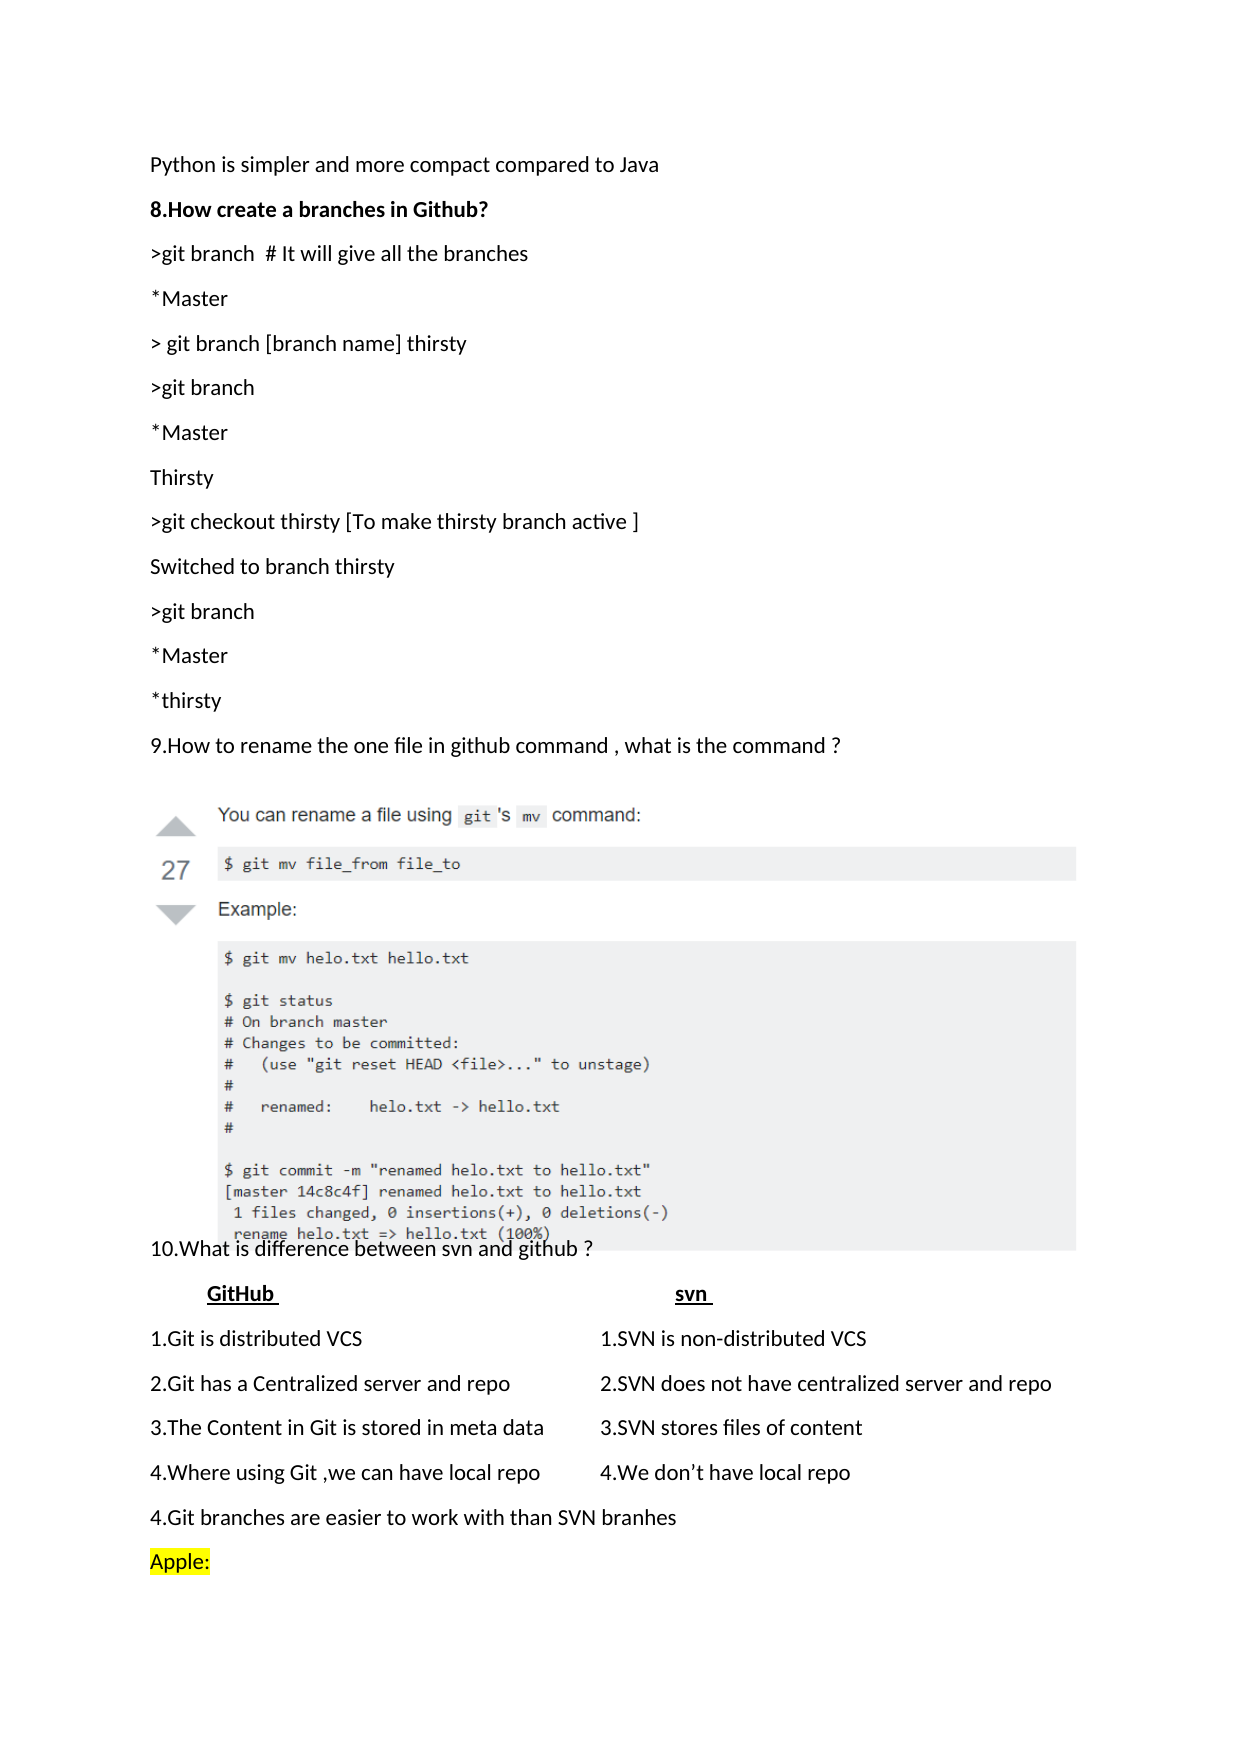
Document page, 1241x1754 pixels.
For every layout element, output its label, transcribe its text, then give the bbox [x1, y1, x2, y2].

text 9.How to rename the one file in github command , what is the command ? [150, 731, 1090, 759]
text 2.Git has a Centralized server and repo 2.SVN does not have centralized server and repo [150, 1369, 1090, 1397]
text *Master [150, 418, 1090, 446]
text >git branch [150, 597, 1090, 625]
text Switched to branch thirsty [150, 552, 1090, 580]
text Thirsty [150, 463, 1090, 491]
text Python is simpler and more compact compared to Java [150, 150, 1090, 178]
text 4.Git branches are easier to work with than SVN branhes [150, 1503, 1090, 1531]
text >git checkout thirsty [To make thirsty branch active ] [150, 507, 1090, 536]
text 3.The Content in Git is stored in meta data 3.SVN stores files of content [150, 1413, 1090, 1441]
text >git branch # It will give all the branches [150, 239, 1090, 267]
text *Master [150, 642, 1090, 669]
text 8.How create a branches in Github? [150, 195, 1090, 223]
text >git branch [150, 373, 1090, 401]
text *Master [150, 284, 1090, 312]
text Apple: [150, 1547, 1090, 1575]
text > git branch [branch name] thirsty [150, 329, 1090, 357]
text 10.What is difference between svn and github ? [150, 1257, 1090, 1263]
text 10.What is difference between svn and github ? [150, 776, 1090, 797]
text *thirsty [150, 686, 1090, 714]
text GitHub svn [150, 1279, 1090, 1307]
text 1.Git is distributed VCS 1.SVN is non-distributed VCS [150, 1324, 1090, 1352]
text 4.Where using Git ,we can have local repo 4.We don’t have local repo [150, 1458, 1090, 1486]
